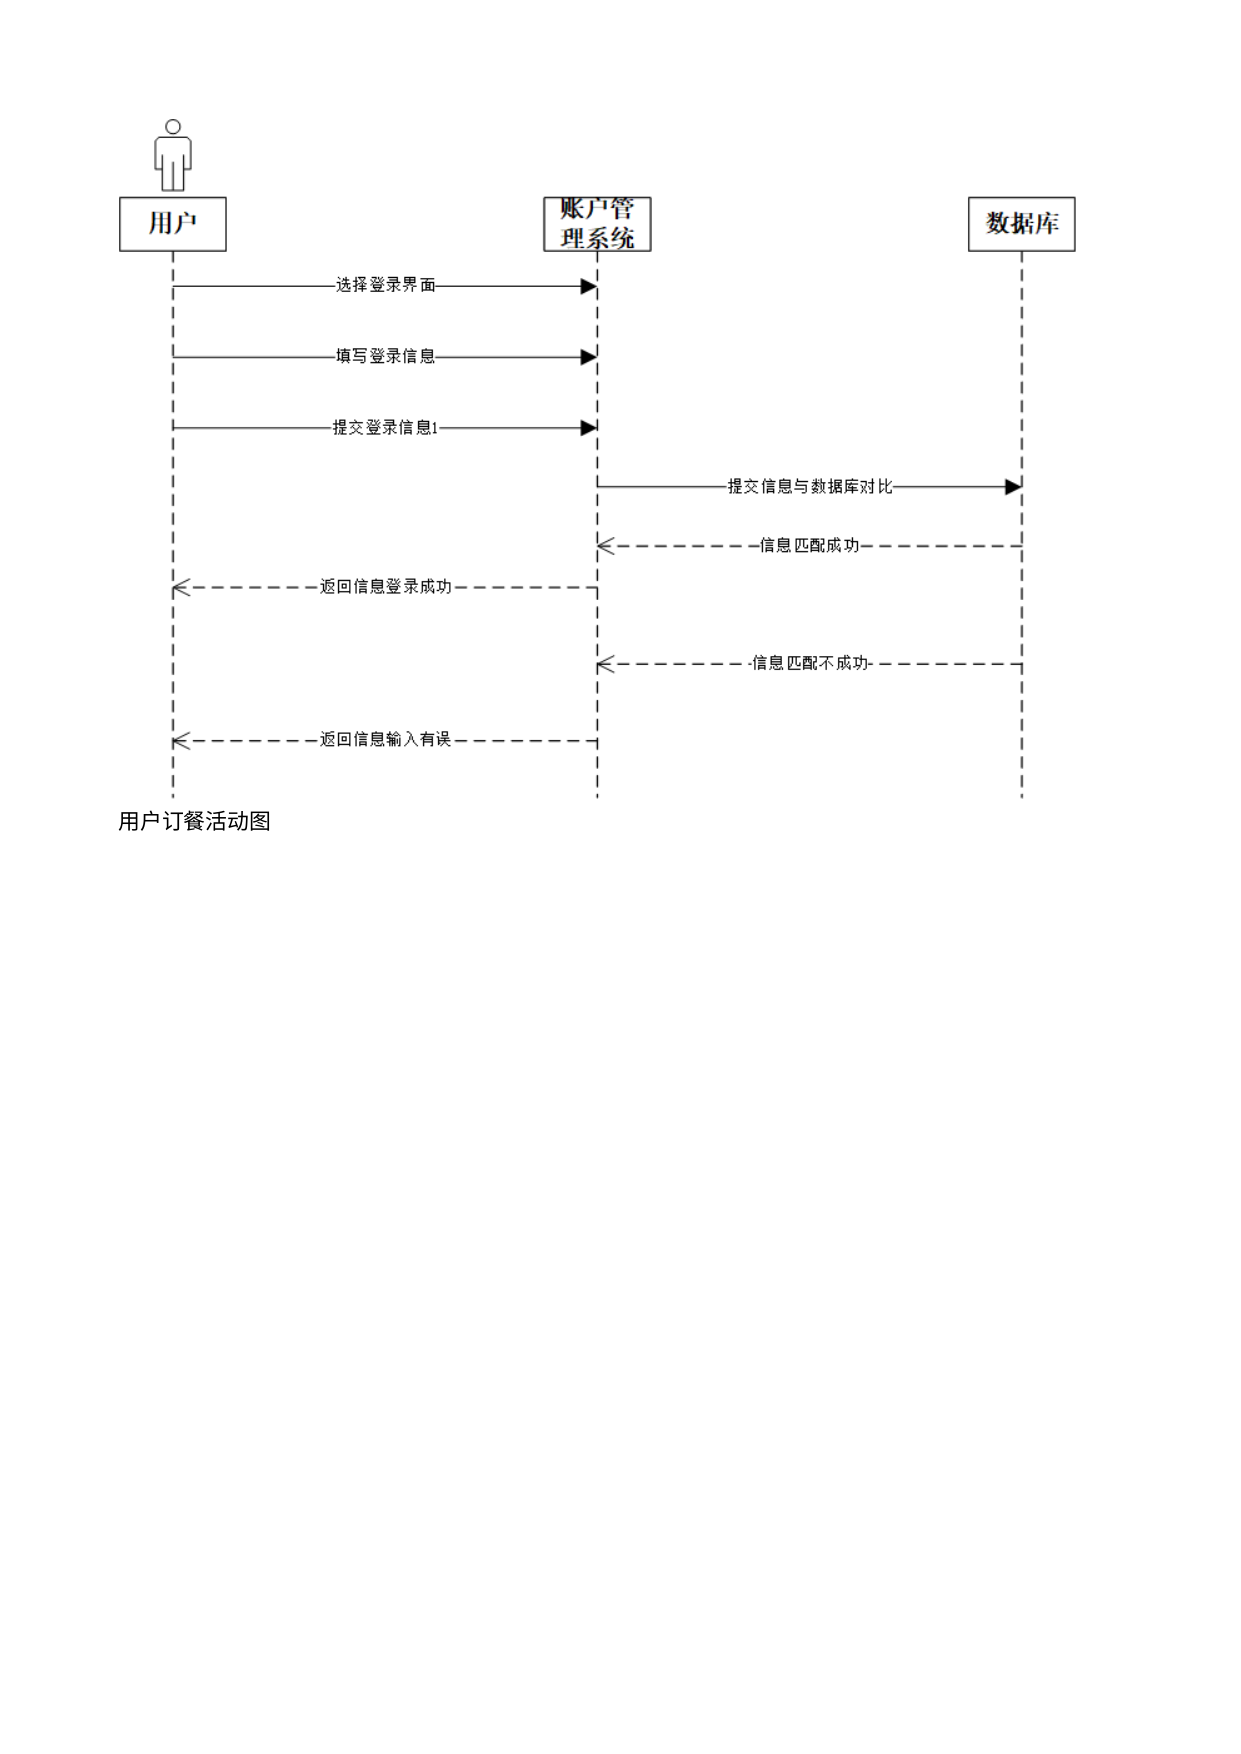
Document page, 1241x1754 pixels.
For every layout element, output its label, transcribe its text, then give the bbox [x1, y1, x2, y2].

text 用户订餐活动图 [118, 804, 1122, 836]
